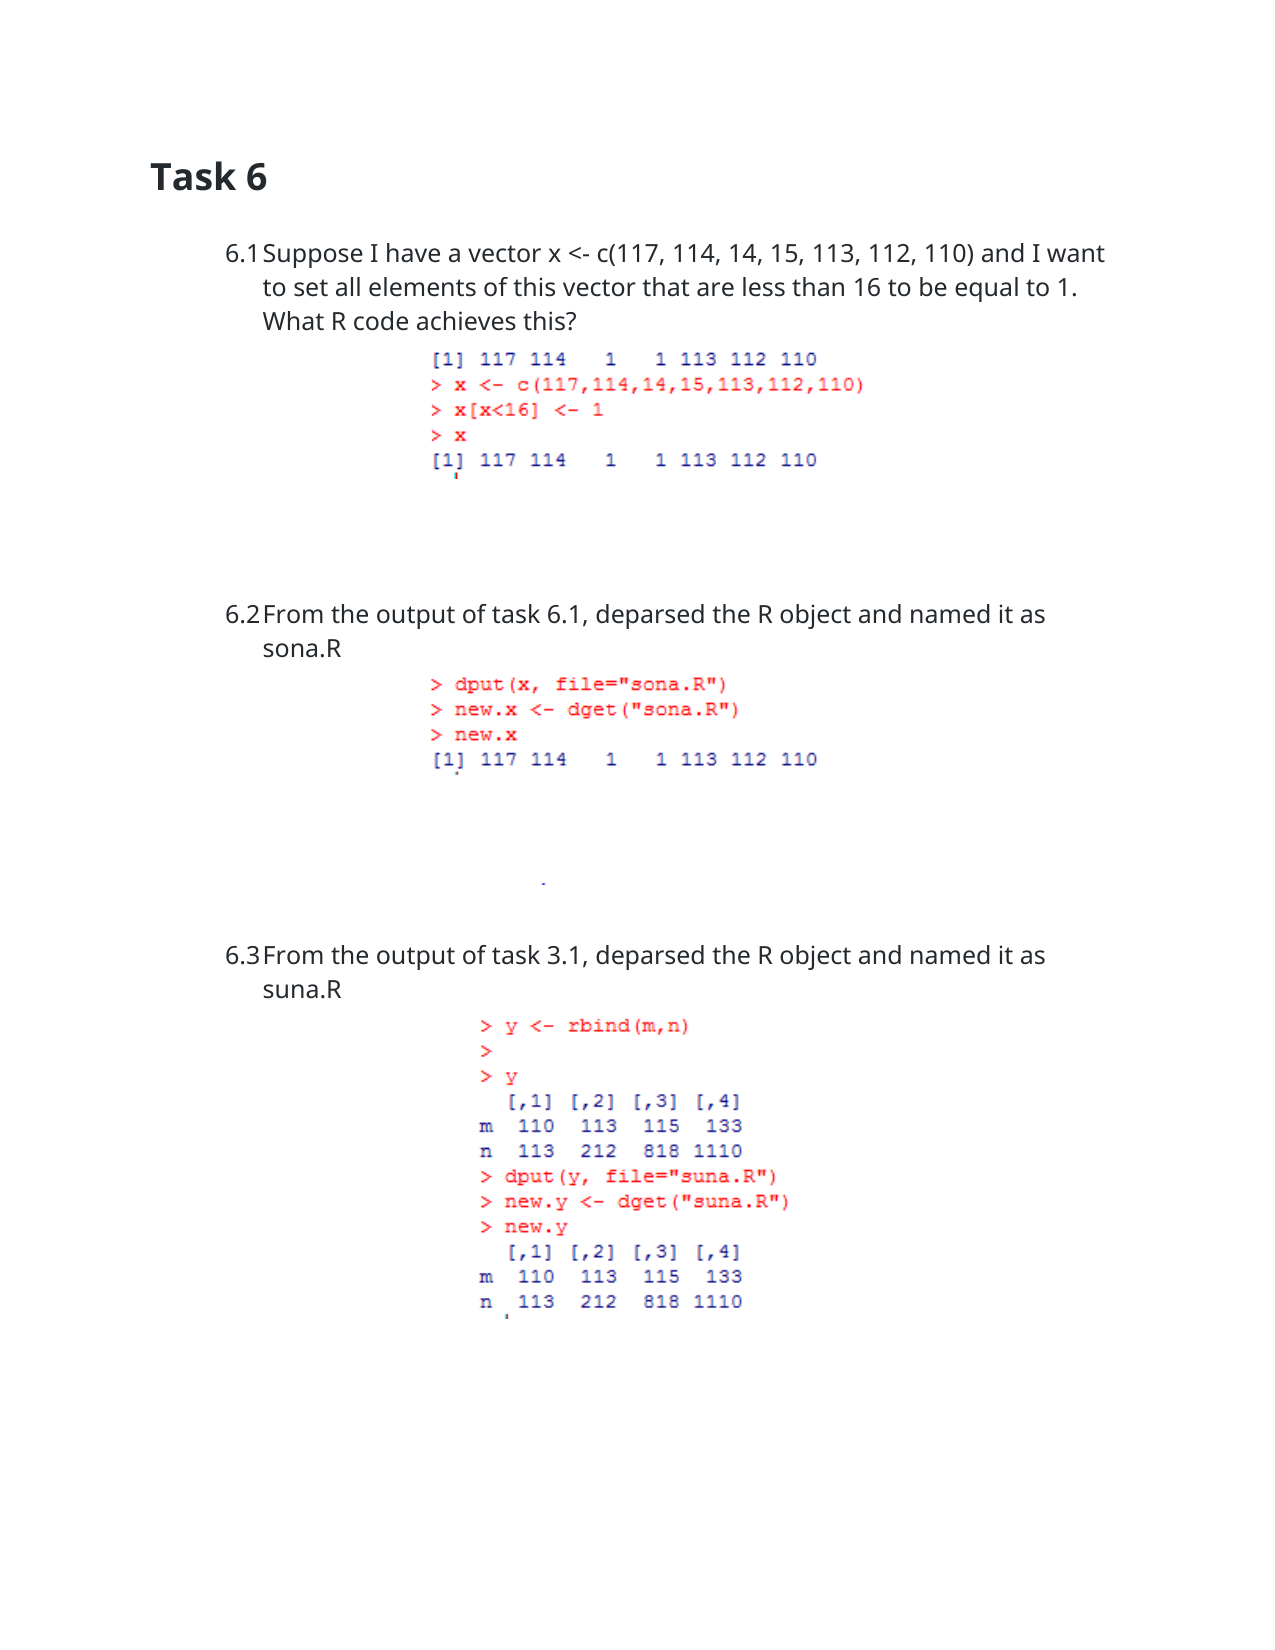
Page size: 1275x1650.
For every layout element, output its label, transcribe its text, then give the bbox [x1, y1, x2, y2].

list From the output of task 3.1, deparsed the R object and named it as suna.R [225, 938, 1125, 1006]
picture [431, 342, 871, 479]
list Suppose I have a vector x <- c(117, 114, 14, 15, 113, 112, 110) and I want to set all elements of this vector that are less than 16 to be equal to 1. What R code achieves this? [225, 235, 1125, 338]
picture [477, 1013, 798, 1319]
picture [424, 670, 851, 885]
subtitle Task 6 [150, 150, 1125, 209]
list From the output of task 6.1, deparsed the R object and named it as sona.R [225, 597, 1125, 665]
